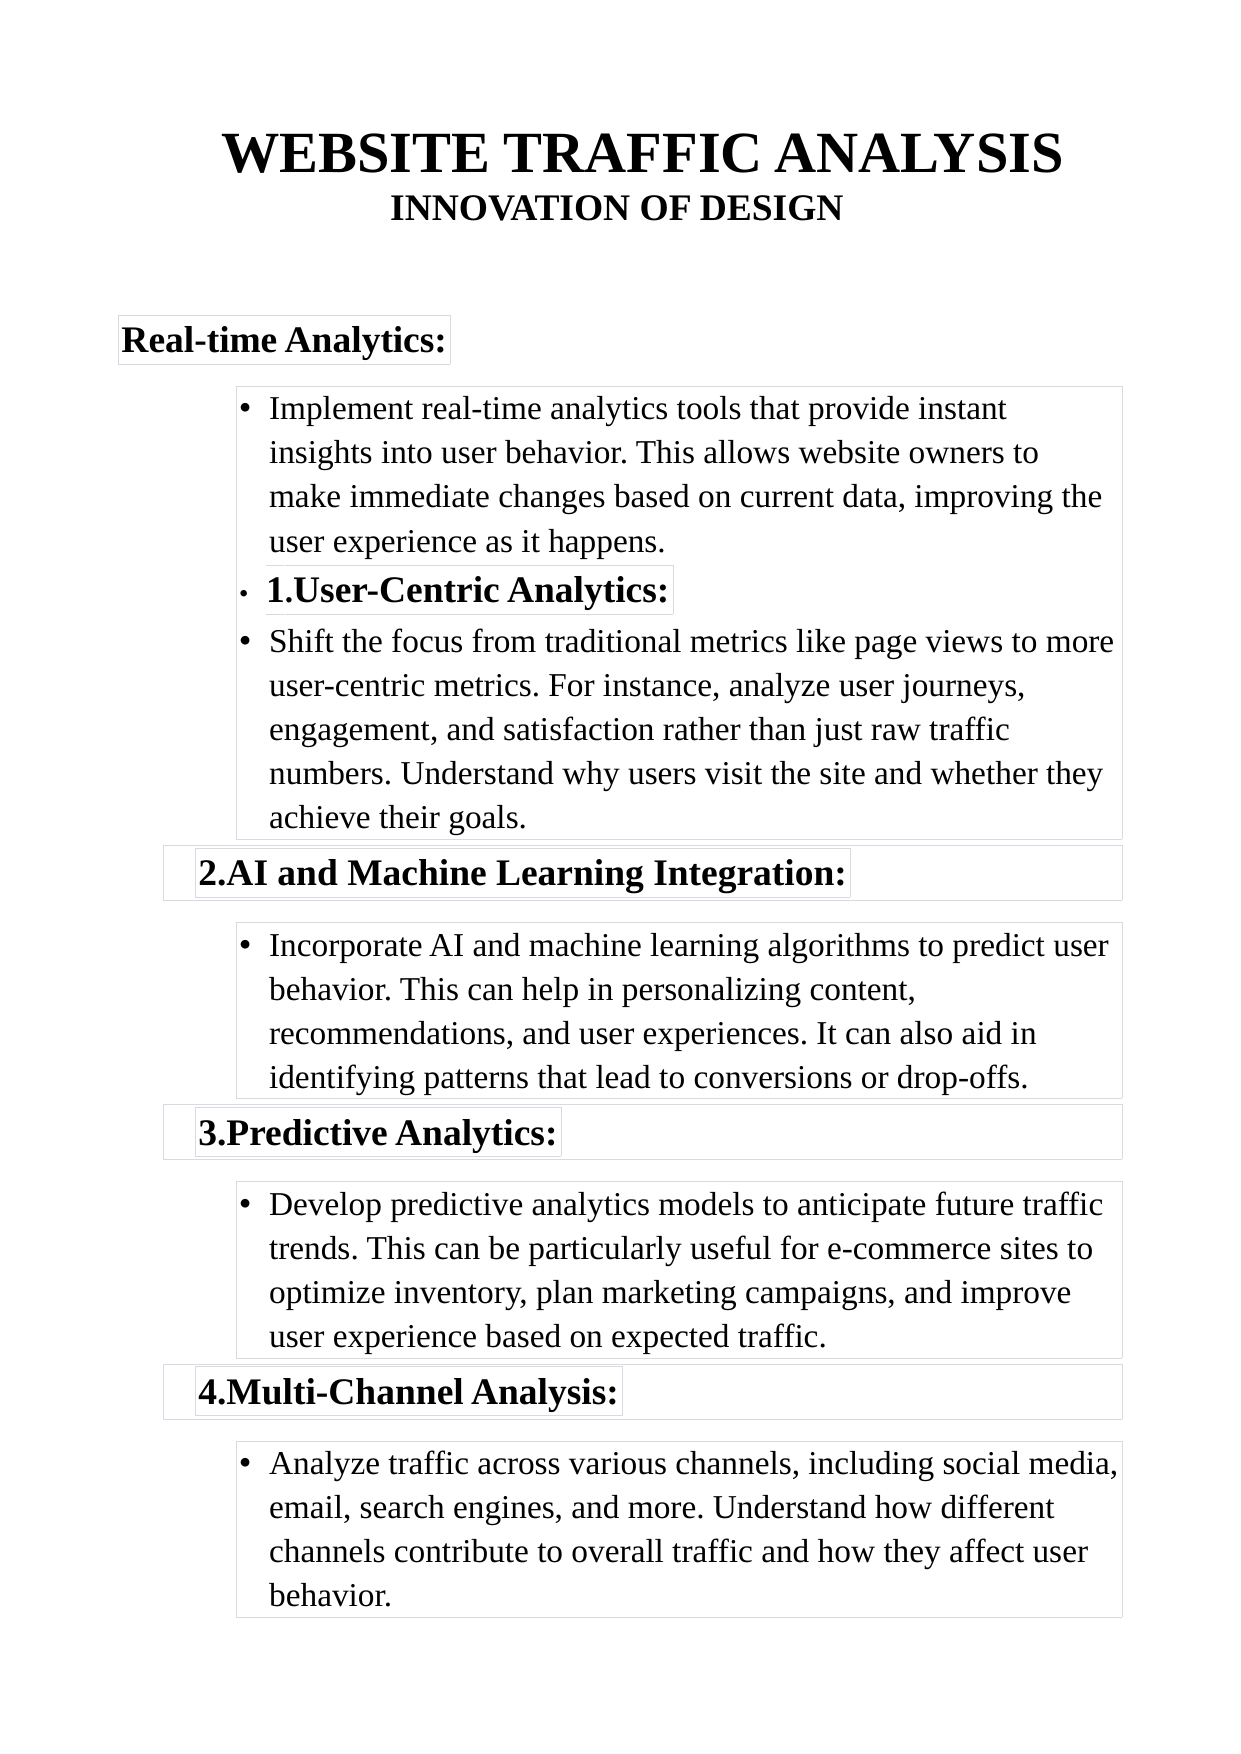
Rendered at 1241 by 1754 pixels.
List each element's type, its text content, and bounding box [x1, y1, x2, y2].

list Analyze traffic across various channels, including social media, email, search engines, and more. Understand how different channels contribute to overall traffic and how they affect user behavior. [237, 1442, 1122, 1617]
list 4.Multi-Channel Analysis: [164, 1365, 1122, 1419]
list 1.User-Centric Analytics: [237, 562, 1122, 614]
list 2.AI and Machine Learning Integration: [164, 846, 1122, 900]
text WEBSITE TRAFFIC ANALYSIS [118, 118, 1122, 185]
list Incorporate AI and machine learning algorithms to predict user behavior. This can help in personalizing content, recommendations, and user experiences. It can also aid in identifying patterns that lead to conversions or drop-offs. [237, 923, 1122, 1098]
text INNOVATION OF DESIGN [118, 185, 1122, 228]
list Shift the focus from traditional metrics like page views to more user-centric metrics. For instance, analyze user journeys, engagement, and satisfaction rather than just raw traffic numbers. Understand why users visit the site and whether they achieve their goals. [237, 618, 1122, 839]
list Develop predictive analytics models to anticipate future traffic trends. This can be particularly useful for e-commerce sites to optimize inventory, plan marketing campaigns, and improve user experience based on expected traffic. [237, 1182, 1122, 1358]
list Implement real-time analytics tools that provide instant insights into user behavior. This allows website owners to make immediate changes based on current data, improving the user experience as it happens. [237, 387, 1122, 559]
text Real-time Analytics: [119, 316, 450, 364]
text [451, 314, 1122, 364]
list 3.Predictive Analytics: [164, 1105, 1122, 1159]
